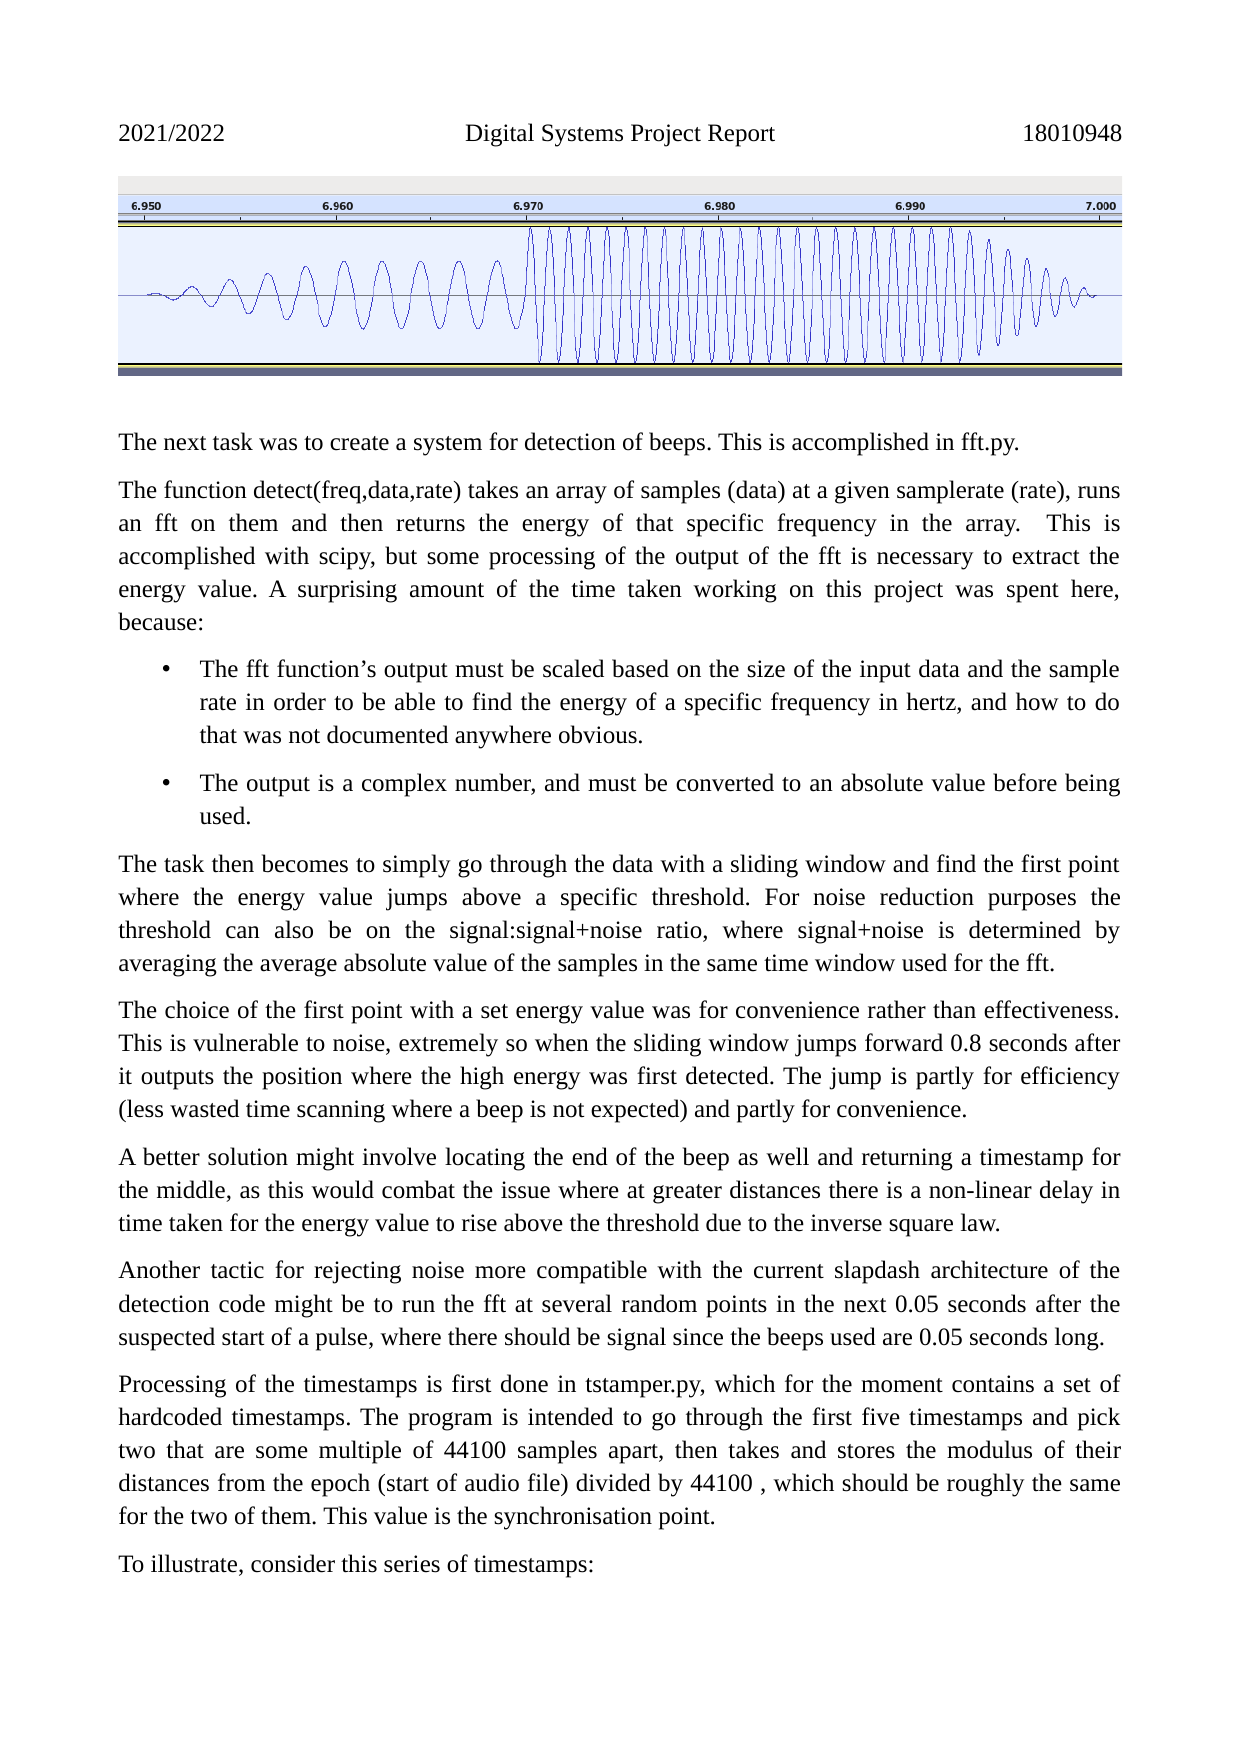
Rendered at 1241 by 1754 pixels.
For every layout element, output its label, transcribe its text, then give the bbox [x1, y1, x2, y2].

text To illustrate, consider this series of timestamps: [118, 1549, 1122, 1578]
text The task then becomes to simply go through the data with a sliding window and find the first point where the energy value jumps above a specific threshold. For noise reduction purposes the threshold can also be on the signal:signal+noise ratio, where signal+noise is determined by averaging the average absolute value of the samples in the same time window used for the fft. [118, 849, 1122, 976]
list The fft function’s output must be scaled based on the size of the input data and the sample rate in order to be able to find the energy of a specific frequency in hertz, and how to do that was not documented anywhere obvious. [162, 654, 1122, 749]
text Another tactic for rejecting noise more compatible with the current slapdash architecture of the detection code might be to run the fft at several random points in the next 0.05 seconds after the suspected start of a pulse, where there should be signal since the beeps used are 0.05 seconds long. [118, 1256, 1122, 1350]
text The function detect(freq,data,rate) takes an array of samples (data) at a given samplerate (rate), runs an fft on them and then returns the energy of that specific frequency in the array. This is accomplished with scipy, but some processing of the output of the fft is necessary to extract the energy value. A surprising amount of the time taken working on this project was spent here, because: [118, 475, 1122, 636]
list The output is a complex number, and must be converted to an absolute value before being used. [162, 768, 1122, 830]
picture [118, 176, 1123, 376]
text The choice of the first point with a set energy value was for convenience rather than effectiveness. This is vulnerable to noise, extremely so when the sliding window jumps forward 0.8 seconds after it outputs the position where the high energy was first detected. The jump is partly for efficiency (less wasted time scanning where a beep is not expected) and partly for convenience. [118, 995, 1122, 1123]
text The next task was to create a system for detection of beeps. This is accomplished in fft.py. [118, 427, 1122, 456]
text Processing of the timestamps is first done in tstamper.py, which for the moment contains a set of hardcoded timestamps. The program is intended to go through the first five timestamps and pick two that are some multiple of 44100 samples apart, then takes and stores the modulus of their distances from the epoch (start of audio file) divided by 44100 , which should be roughly the same for the two of them. This value is the synchronisation point. [118, 1369, 1122, 1530]
text A better solution might involve locating the end of the beep as well and returning a timestamp for the middle, as this would combat the issue where at greater distances there is a non-linear delay in time taken for the energy value to rise above the threshold due to the inverse square law. [118, 1142, 1122, 1237]
